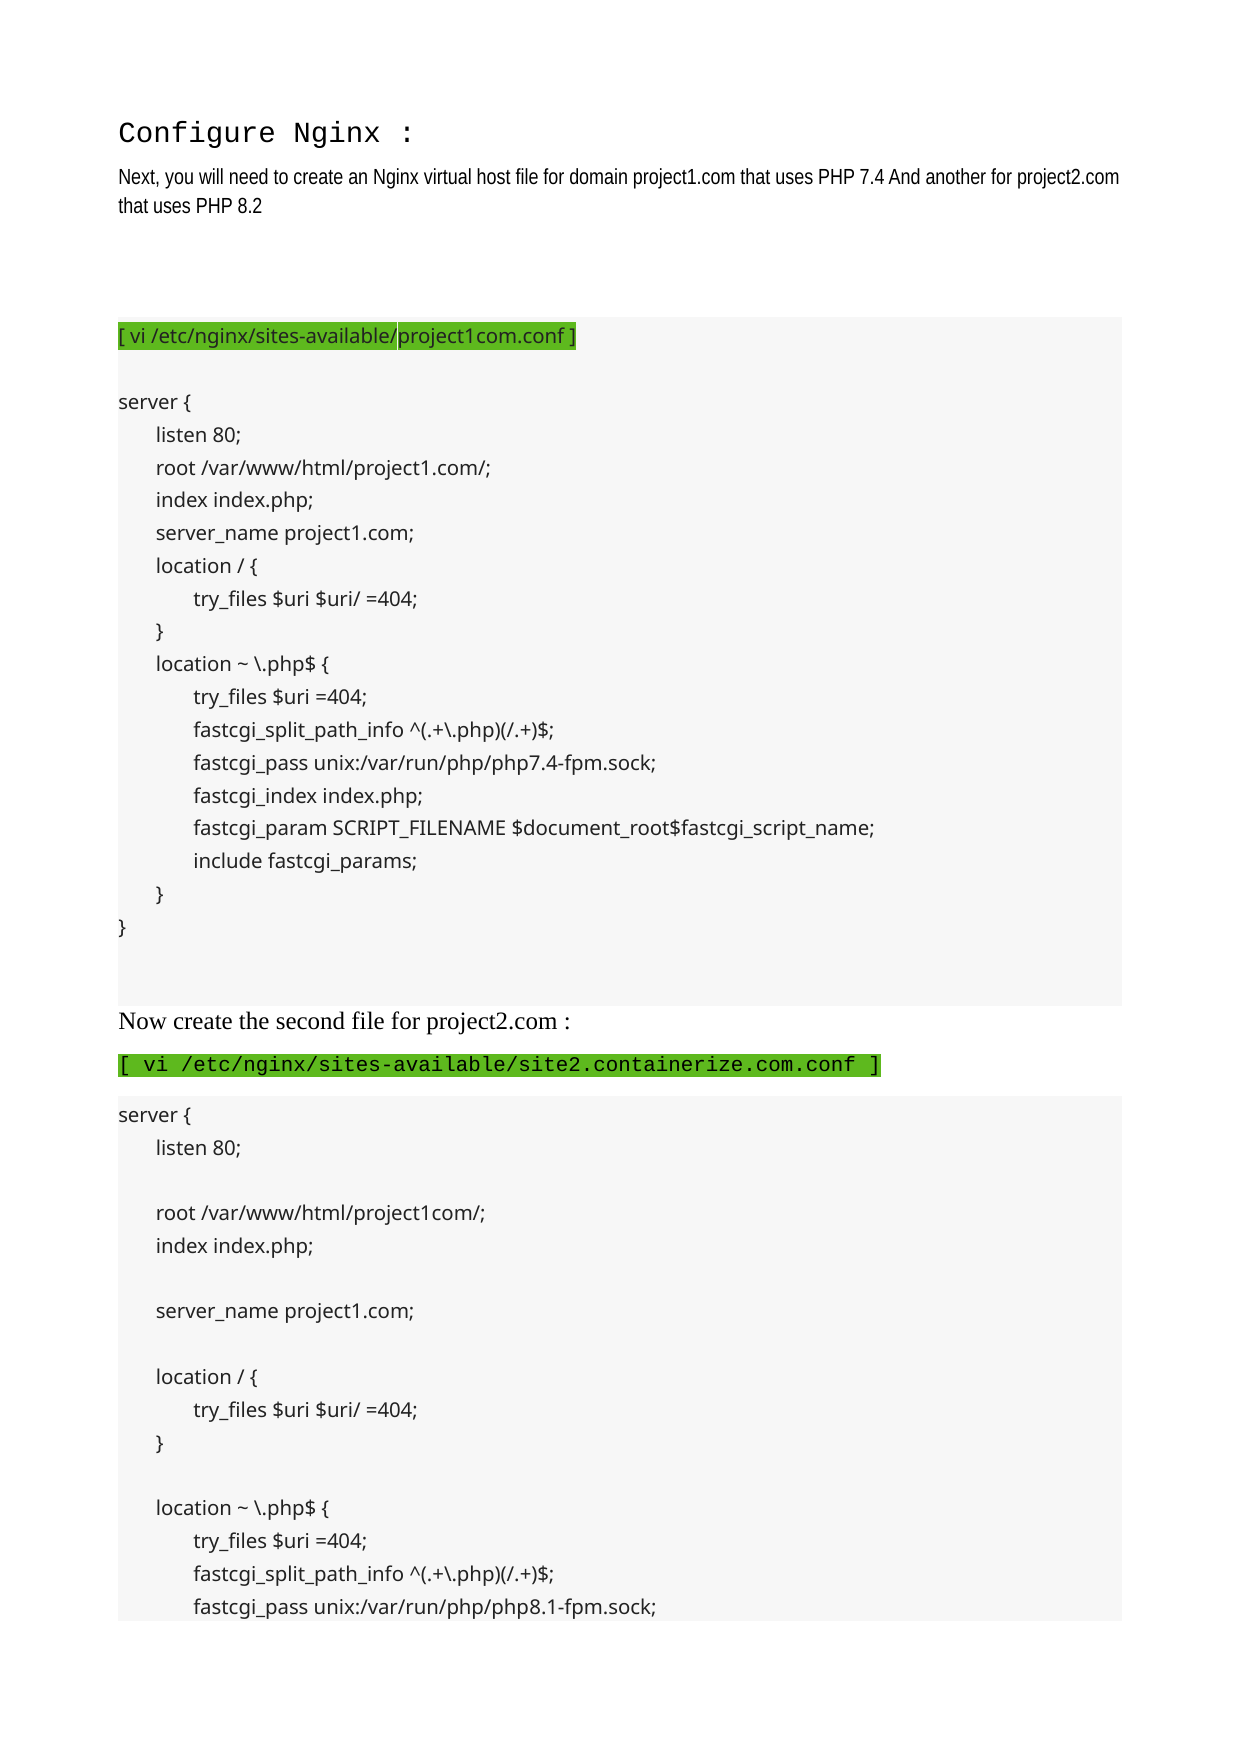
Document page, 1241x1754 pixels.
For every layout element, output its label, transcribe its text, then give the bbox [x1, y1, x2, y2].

text location / { [118, 547, 1122, 579]
text index index.php; [118, 481, 1122, 514]
text server { [118, 1096, 1122, 1128]
text fastcgi_split_path_info ^(.+\.php)(/.+)$; [118, 711, 1122, 744]
subtitle Configure Nginx : [118, 118, 1122, 151]
text try_files $uri =404; [118, 678, 1122, 711]
text server_name project1.com; [118, 514, 1122, 547]
text } [118, 612, 1122, 645]
text root /var/www/html/project1com/; [118, 1194, 1122, 1227]
text listen 80; [118, 416, 1122, 448]
text include fastcgi_params; [118, 842, 1122, 875]
text index index.php; [118, 1227, 1122, 1259]
text fastcgi_pass unix:/var/run/php/php8.1-fpm.sock; [118, 1588, 1122, 1621]
text Next, you will need to create an Nginx virtual host file for domain project1.com that uses PHP 7.4 And another for project2.com that uses PHP 8.2 [118, 164, 1122, 251]
text Now create the second file for project2.com : [118, 1006, 1122, 1035]
text try_files $uri $uri/ =404; [118, 1391, 1122, 1424]
text server_name project1.com; [118, 1292, 1122, 1325]
text fastcgi_pass unix:/var/run/php/php7.4-fpm.sock; [118, 744, 1122, 776]
text server { [118, 383, 1122, 416]
text root /var/www/html/project1.com/; [118, 448, 1122, 481]
text fastcgi_param SCRIPT_FILENAME $document_root$fastcgi_script_name; [118, 809, 1122, 842]
text location ~ \.php$ { [118, 645, 1122, 678]
text fastcgi_split_path_info ^(.+\.php)(/.+)$; [118, 1555, 1122, 1588]
text try_files $uri =404; [118, 1522, 1122, 1555]
text fastcgi_index index.php; [118, 776, 1122, 809]
text } [118, 908, 1122, 941]
text } [118, 875, 1122, 908]
text listen 80; [118, 1128, 1122, 1161]
text [ vi /etc/nginx/sites-available/project1com.conf ] [118, 317, 1122, 350]
text } [118, 1424, 1122, 1456]
text try_files $uri $uri/ =404; [118, 579, 1122, 612]
text location ~ \.php$ { [118, 1489, 1122, 1522]
text location / { [118, 1358, 1122, 1391]
text [ vi /etc/nginx/sites-available/site2.containerize.com.conf ] [118, 1054, 1122, 1077]
